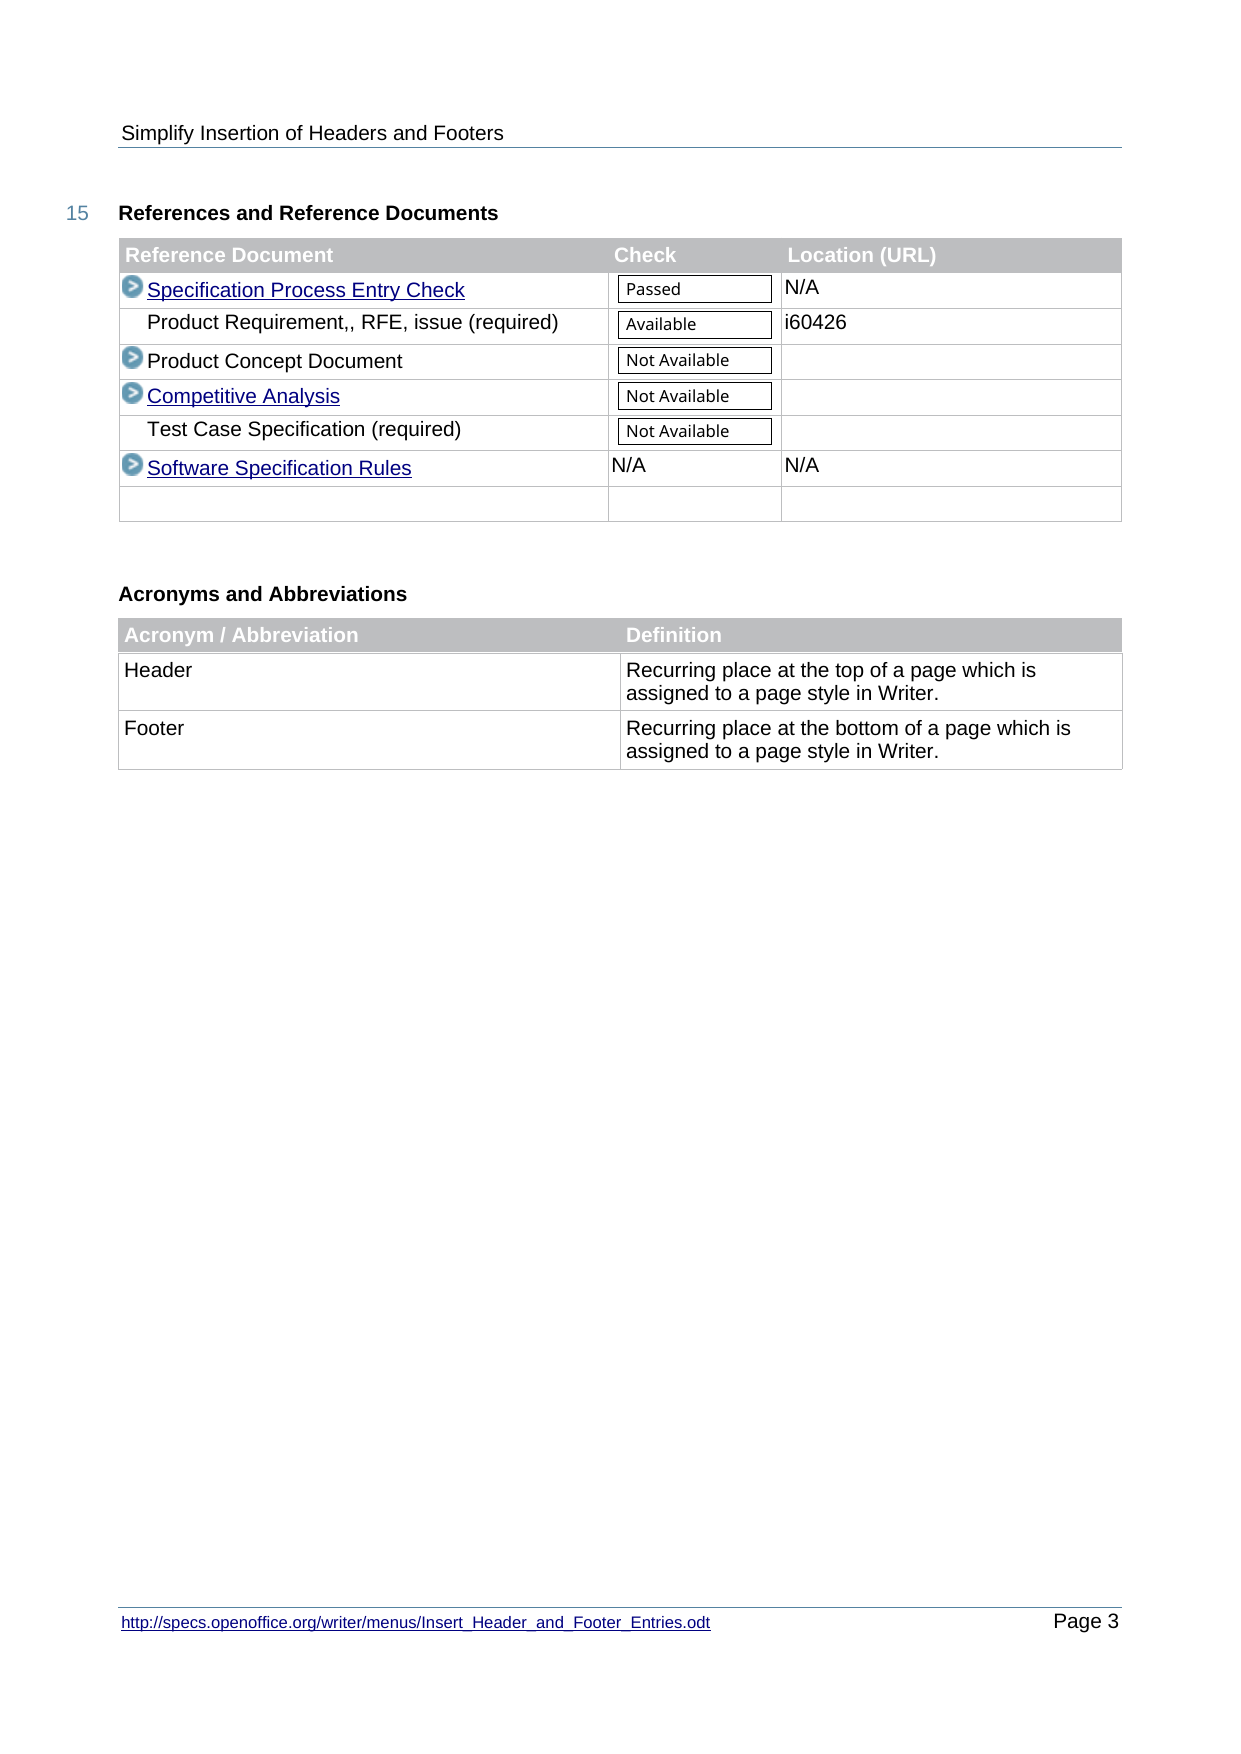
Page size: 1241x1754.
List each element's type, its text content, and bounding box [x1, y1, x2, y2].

table_cell Product Concept Document [120, 345, 608, 379]
table_cell Competitive Analysis [120, 380, 608, 415]
table_cell Specification Process Entry Check [120, 273, 608, 308]
table_cell [782, 487, 1121, 521]
table_cell <Please enter location here> [782, 416, 1121, 450]
table_header Definition [620, 618, 1122, 652]
table_cell <Please enter location here> [782, 380, 1121, 415]
table_cell N/A [782, 451, 1121, 486]
table_cell N/A [609, 451, 781, 486]
table_header Check [609, 238, 781, 273]
table_cell [609, 309, 781, 344]
table_cell Footer [119, 711, 620, 769]
picture [122, 346, 147, 369]
table_cell i60426 [782, 309, 1121, 344]
table_cell [609, 345, 781, 379]
picture [122, 275, 147, 298]
table_header Acronym / Abbreviation [118, 618, 620, 652]
table_cell <Other, e.g. references to related specs> [120, 487, 608, 521]
table_cell Header [119, 654, 620, 710]
table_cell Software Specification Rules [120, 451, 608, 486]
table_cell [609, 416, 781, 450]
table_cell N/A [782, 273, 1121, 308]
table_header Reference Document [119, 238, 608, 273]
table_cell [609, 380, 781, 415]
table_cell Recurring place at the bottom of a page which is assigned to a page style in Writer. [621, 711, 1122, 769]
subtitle References and Reference Documents [118, 202, 1122, 225]
picture [122, 382, 147, 404]
table_cell Product Requirement,, RFE, issue (required) [120, 309, 608, 344]
picture [122, 453, 147, 476]
table_cell <Please enter location here> [782, 345, 1121, 379]
table_cell [609, 487, 781, 521]
table_header Location (URL) [782, 238, 1122, 273]
subtitle Acronyms and Abbreviations [118, 582, 1122, 605]
table_cell Test Case Specification (required) [120, 416, 608, 450]
table_cell [609, 273, 781, 308]
table_cell Recurring place at the top of a page which is assigned to a page style in Writer. [621, 654, 1122, 710]
